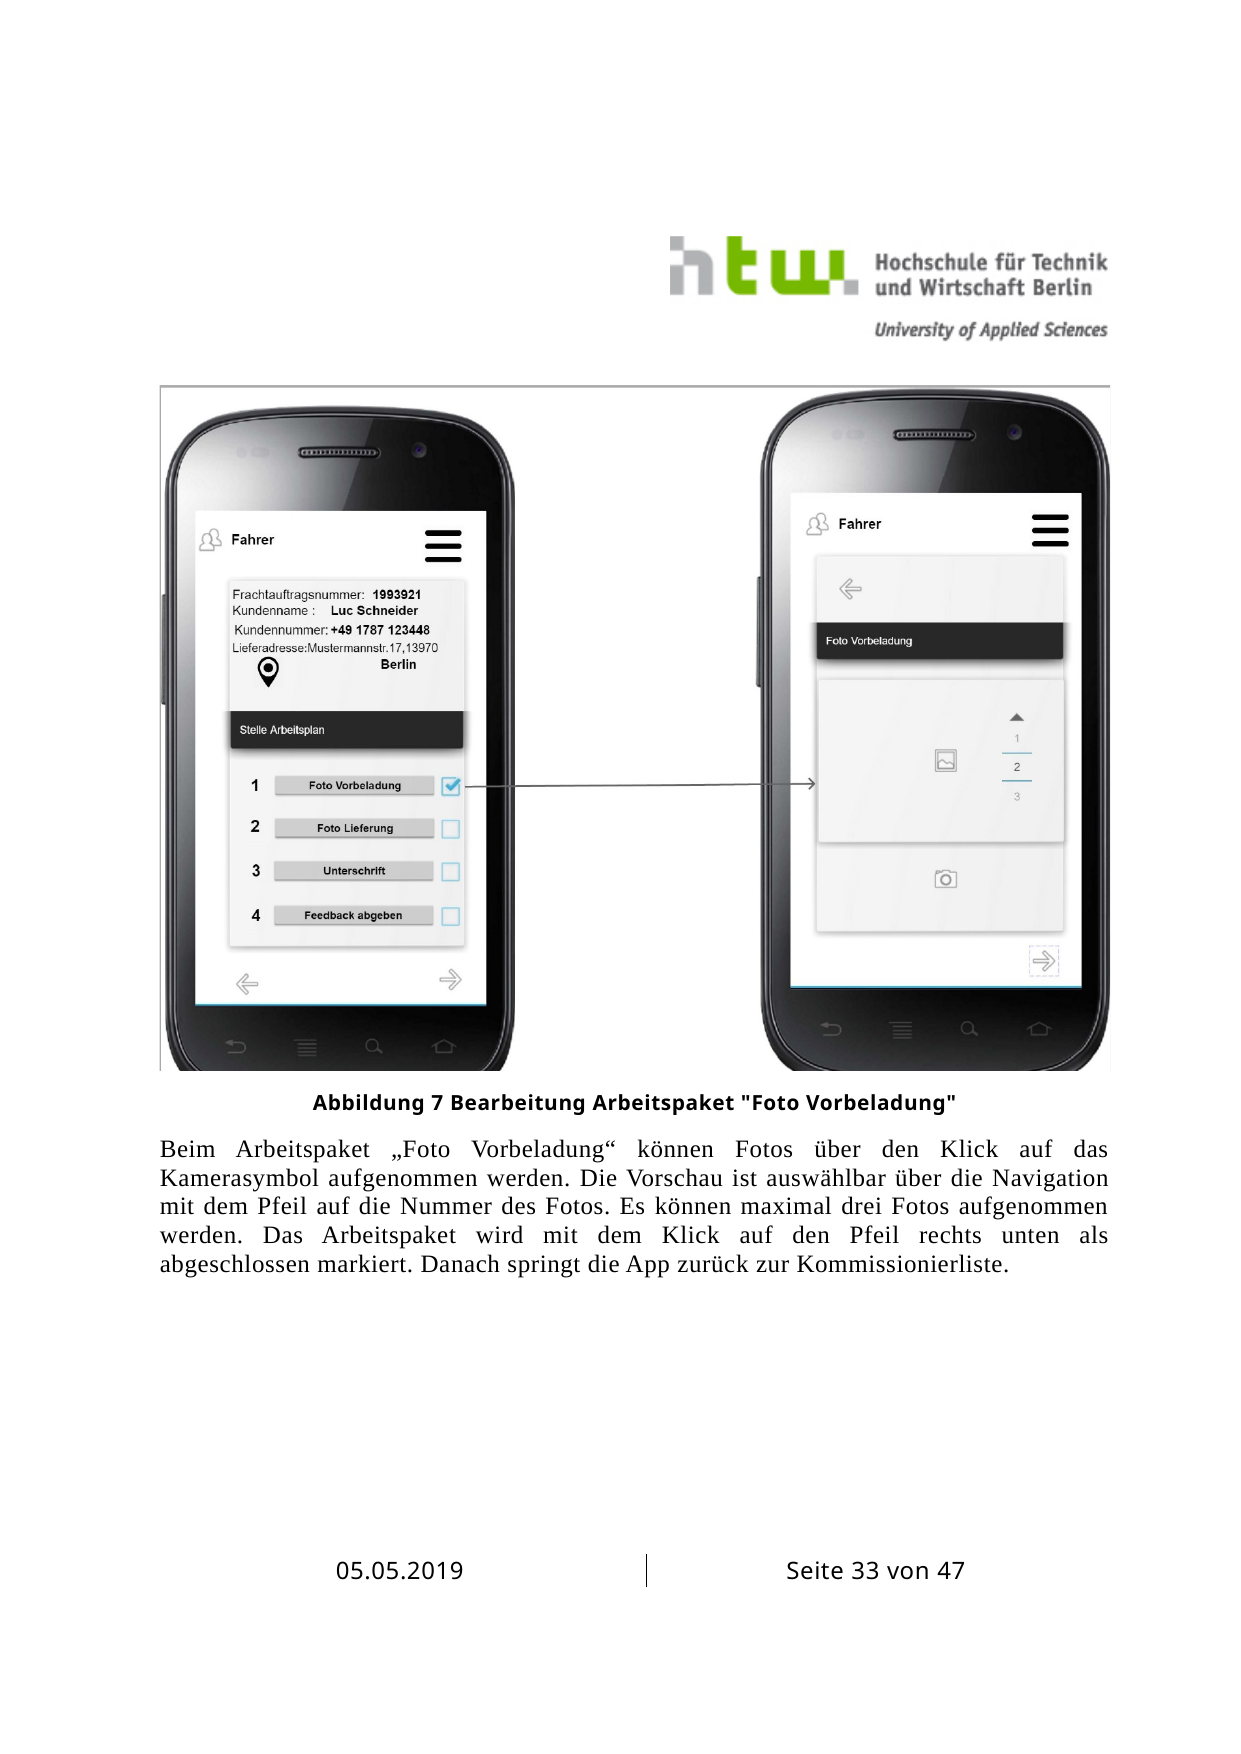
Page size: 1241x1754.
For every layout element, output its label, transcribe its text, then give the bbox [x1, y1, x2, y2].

text Abbildung 7 Bearbeitung Arbeitspaket "Foto Vorbeladung" [159, 1088, 1110, 1116]
text Beim Arbeitspaket „Foto Vorbeladung“ können Fotos über den Klick auf das Kamerasymbol aufgenommen werden. Die Vorschau ist auswählbar über die Navigation mit dem Pfeil auf die Nummer des Fotos. Es können maximal drei Fotos aufgenommen werden. Das Arbeitspaket wird mit dem Klick auf den Pfeil rechts unten als abgeschlossen markiert. Danach springt die App zurück zur Kommissionierliste. [159, 1134, 1110, 1278]
